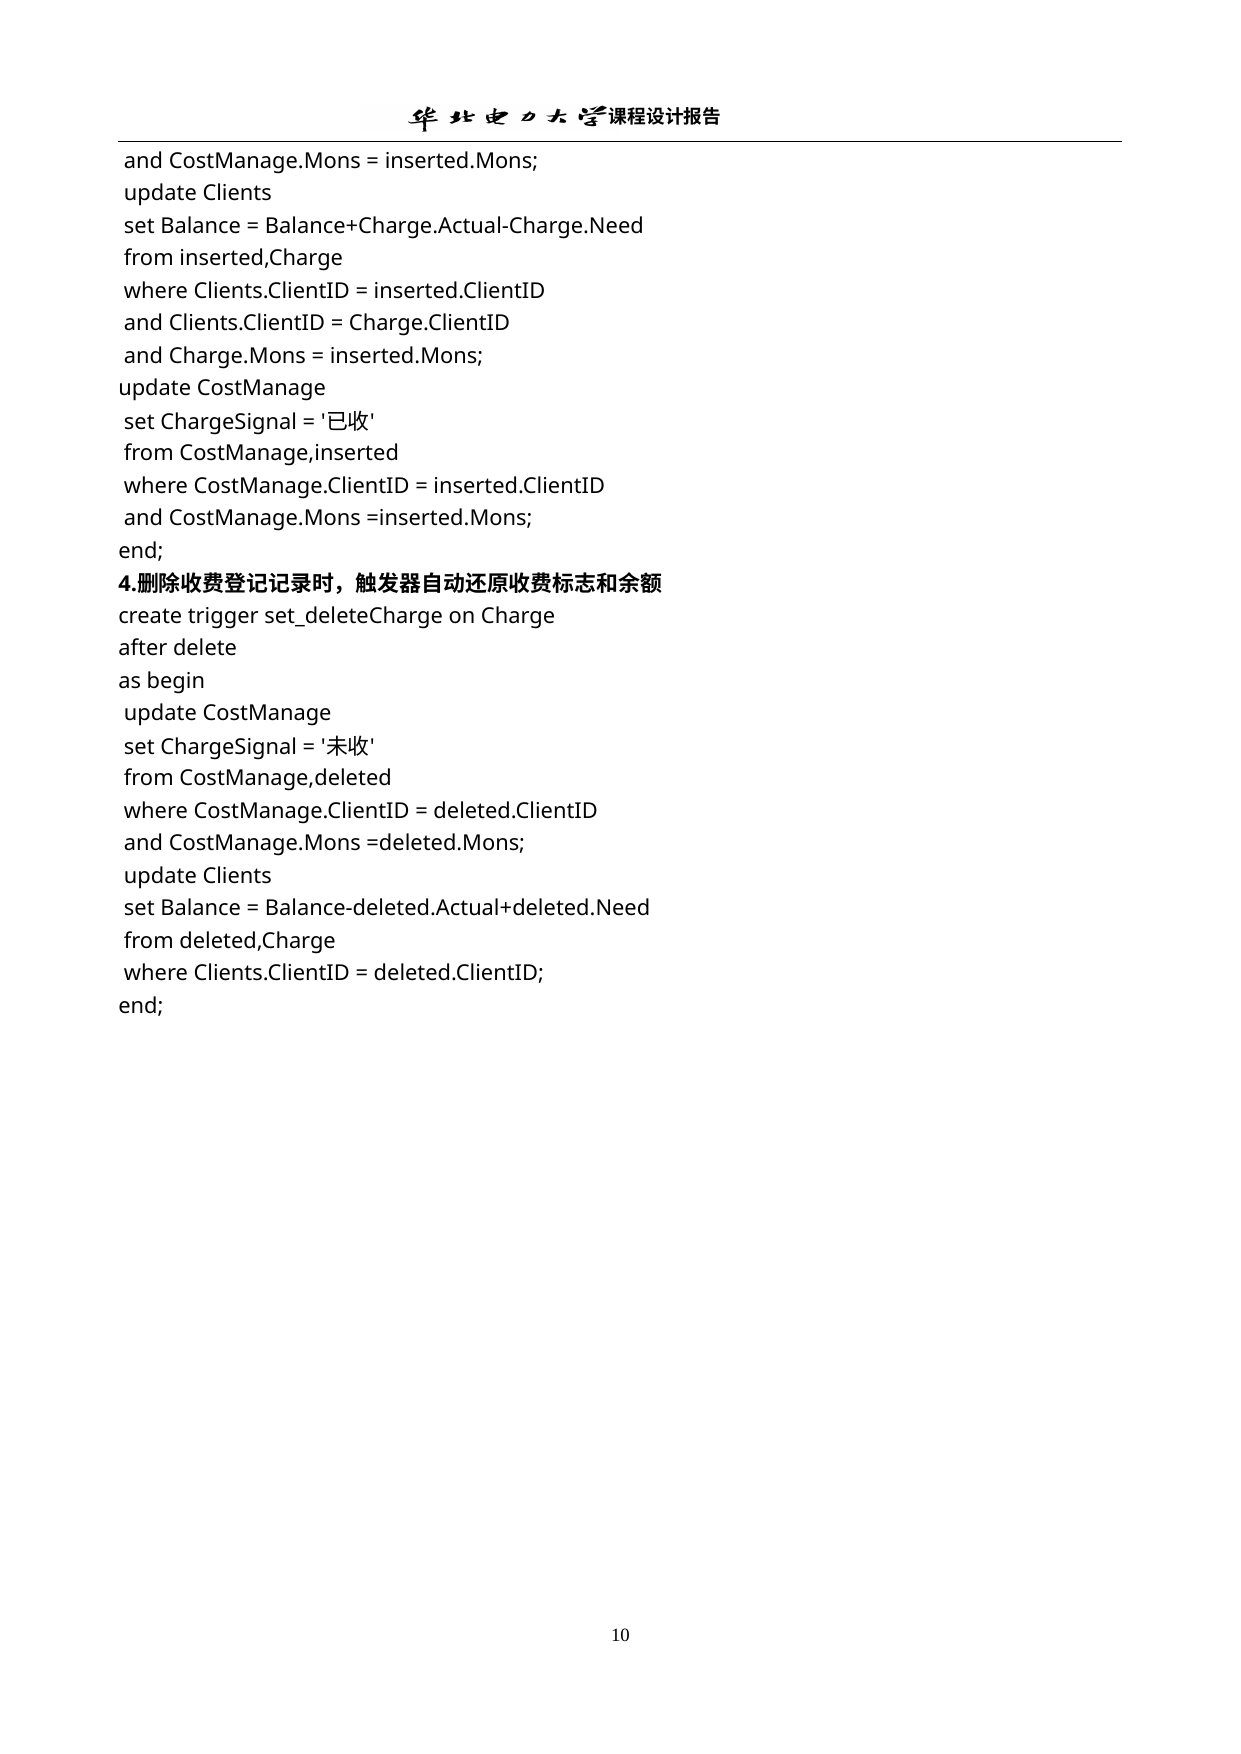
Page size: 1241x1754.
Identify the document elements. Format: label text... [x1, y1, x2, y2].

text set Balance = Balance-deleted.Actual+deleted.Need [118, 891, 1122, 923]
text and CostManage.Mons =inserted.Mons; [118, 501, 1122, 533]
text from CostManage,deleted [118, 761, 1122, 793]
text and Charge.Mons = inserted.Mons; [118, 338, 1122, 371]
text where CostManage.ClientID = inserted.ClientID [118, 468, 1122, 501]
text where Clients.ClientID = deleted.ClientID; [118, 956, 1122, 988]
text as begin [118, 663, 1122, 696]
picture [358, 105, 622, 134]
text where Clients.ClientID = inserted.ClientID [118, 273, 1122, 306]
text set Balance = Balance+Charge.Actual-Charge.Need [118, 208, 1122, 241]
text and Clients.ClientID = Charge.ClientID [118, 306, 1122, 338]
text and CostManage.Mons = inserted.Mons; [118, 143, 1122, 176]
text from CostManage,inserted [118, 436, 1122, 468]
text create trigger set_deleteCharge on Charge [118, 598, 1122, 631]
text update Clients [118, 176, 1122, 208]
text end; [118, 533, 1122, 566]
text where CostManage.ClientID = deleted.ClientID [118, 793, 1122, 826]
text from inserted,Charge [118, 241, 1122, 273]
text set ChargeSignal = '未收' [118, 728, 1122, 761]
text set ChargeSignal = '已收' [118, 403, 1122, 436]
text from deleted,Charge [118, 923, 1122, 956]
text update CostManage [118, 696, 1122, 728]
text update CostManage [118, 371, 1122, 403]
text 4.删除收费登记记录时，触发器自动还原收费标志和余额 [118, 566, 1122, 598]
text after delete [118, 631, 1122, 663]
text end; [118, 988, 1122, 1021]
text update Clients [118, 858, 1122, 891]
text and CostManage.Mons =deleted.Mons; [118, 826, 1122, 858]
